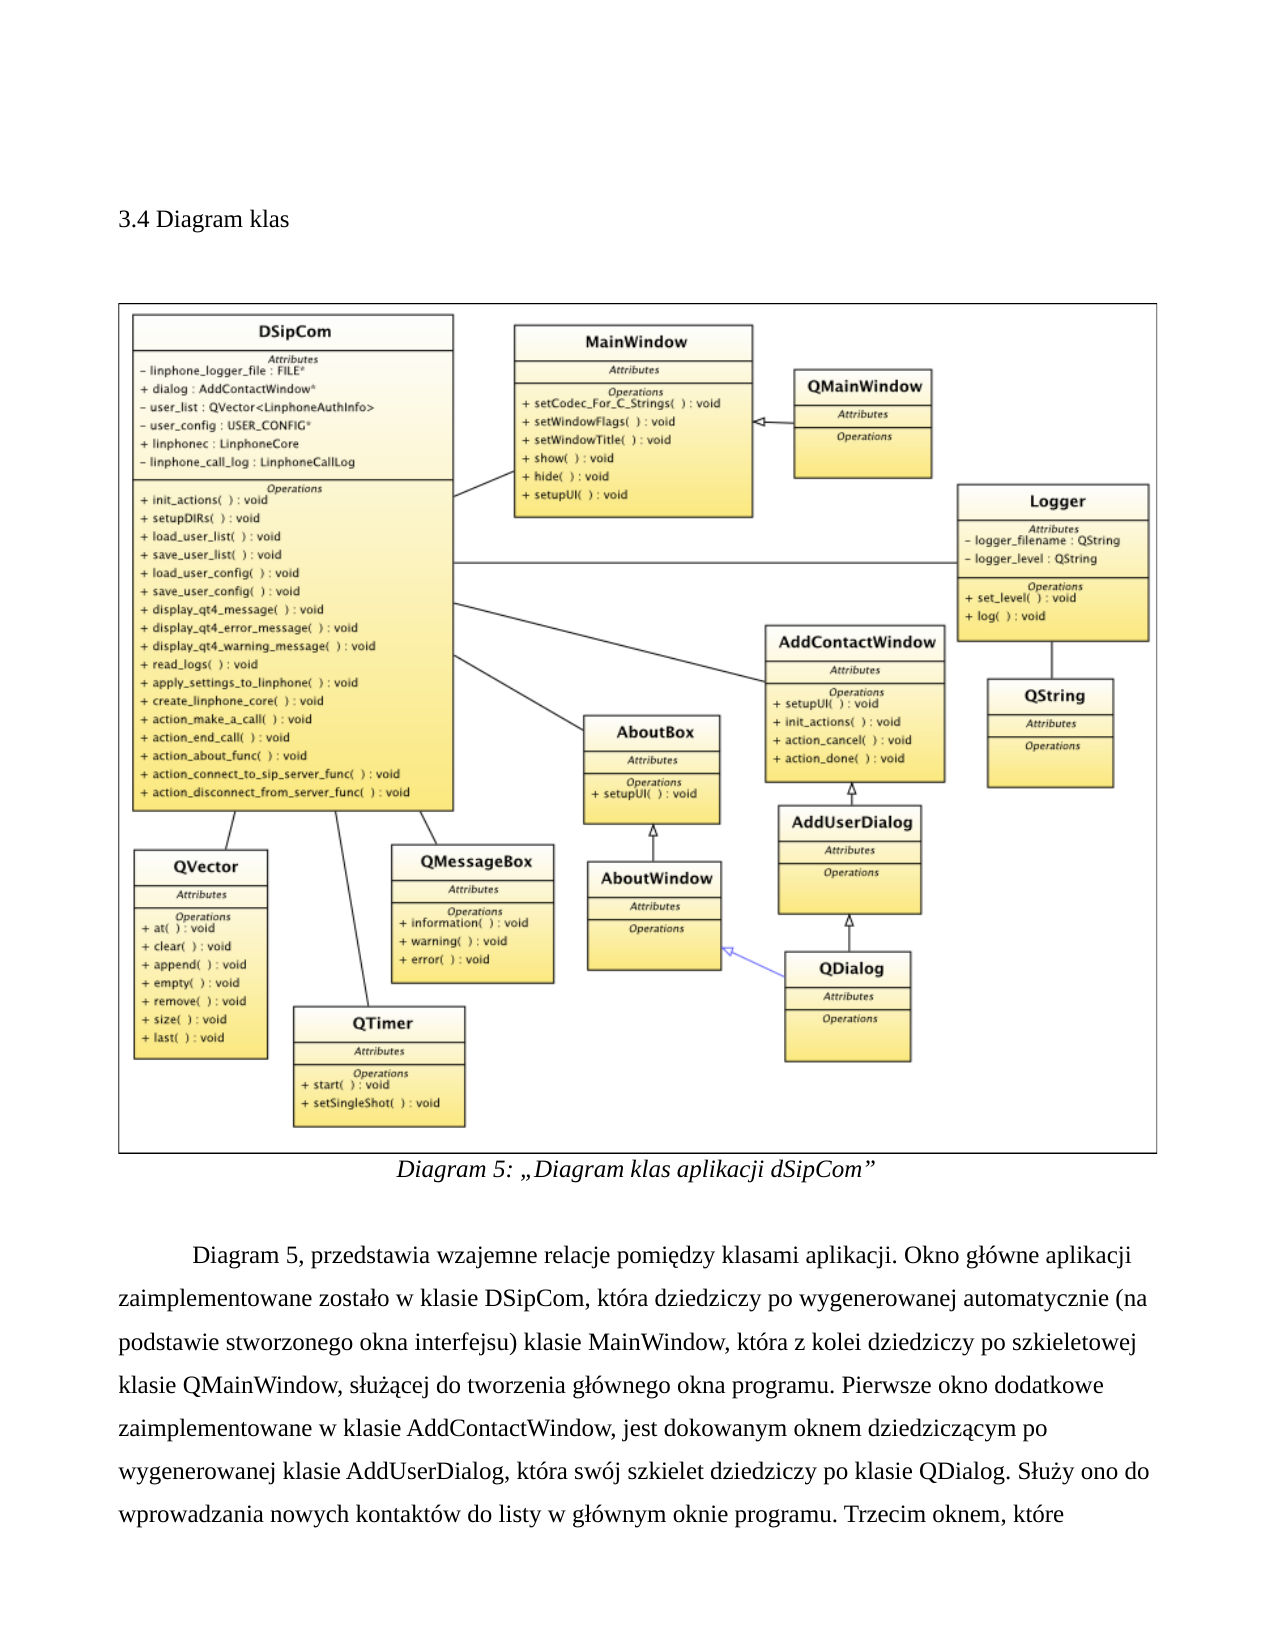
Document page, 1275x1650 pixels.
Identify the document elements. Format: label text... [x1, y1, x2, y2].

text Diagram 5, przedstawia wzajemne relacje pomiędzy klasami aplikacji. Okno główne aplikacji zaimplementowane zostało w klasie DSipCom, która dziedziczy po wygenerowanej automatycznie (na podstawie stworzonego okna interfejsu) klasie MainWindow, która z kolei dziedziczy po szkieletowej klasie QMainWindow, służącej do tworzenia głównego okna programu. Pierwsze okno dodatkowe zaimplementowane w klasie AddContactWindow, jest dokowanym oknem dziedziczącym po wygenerowanej klasie AddUserDialog, która swój szkielet dziedziczy po klasie QDialog. Służy ono do wprowadzania nowych kontaktów do listy w głównym oknie programu. Trzecim oknem, które [118, 1240, 1157, 1528]
text Diagram 5: „Diagram klas aplikacji dSipCom” [118, 1154, 1157, 1183]
text 3.4 Diagram klas [118, 204, 1157, 233]
picture [118, 303, 1158, 1154]
